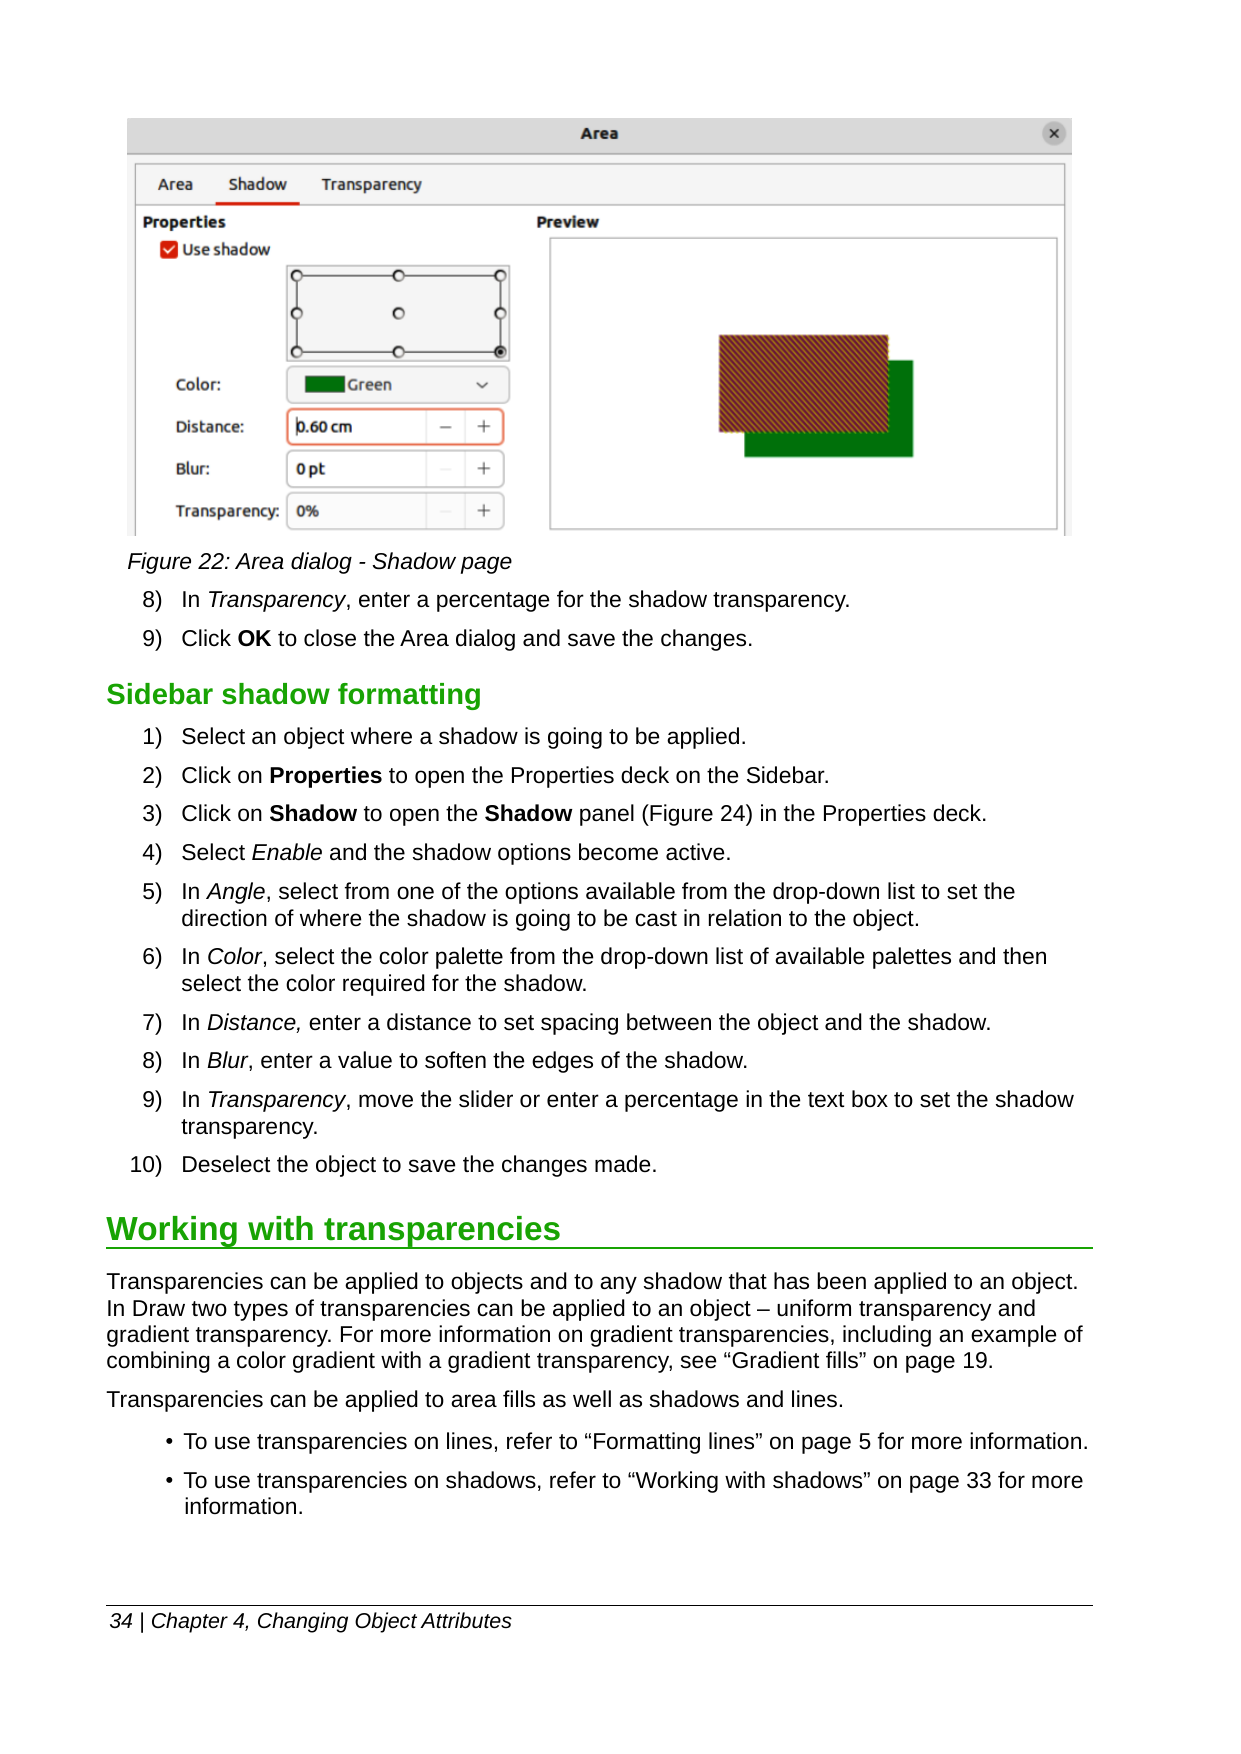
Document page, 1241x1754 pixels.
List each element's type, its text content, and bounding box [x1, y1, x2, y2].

list Deselect the object to save the changes made. [162, 1151, 1093, 1178]
list In Transparency, enter a percentage for the shadow transparency. [162, 586, 1093, 613]
list In Blur, enter a value to soften the edges of the shadow. [162, 1047, 1093, 1074]
list Click on Shadow to open the Shadow panel (Figure 24) in the Properties deck. [162, 800, 1093, 827]
list Click OK to close the Area dialog and save the changes. [162, 625, 1093, 652]
subtitle Sidebar shadow formatting [106, 677, 1093, 710]
list Select an object where a shadow is going to be applied. [162, 723, 1093, 749]
text Figure 22: Area dialog - Shadow page [127, 548, 1072, 574]
text Transparencies can be applied to objects and to any shadow that has been applied to an object. In Draw two types of transparencies can be applied to an object – uniform transparency and gradient transparency. For more information on gradient transparencies, including an example of combining a color gradient with a gradient transparency, see “Gradient fills” on page 19. [106, 1268, 1093, 1374]
list In Angle, select from one of the options available from the drop-down list to set the direction of where the shadow is going to be cast in relation to the object. [162, 878, 1093, 931]
list In Transparency, move the slider or enter a percentage in the text box to set the shadow transparency. [162, 1086, 1093, 1139]
list To use transparencies on lines, refer to “Formatting lines” on page 5 for more information. [162, 1425, 1093, 1454]
list Click on Properties to open the Properties deck on the Sidebar. [162, 762, 1093, 788]
subtitle Working with transparencies [106, 1209, 1093, 1247]
list In Color, select the color palette from the drop-down list of available palettes and then select the color required for the shadow. [162, 943, 1093, 996]
list In Distance, enter a distance to set spacing between the object and the shadow. [162, 1008, 1093, 1035]
list To use transparencies on shadows, refer to “Working with shadows” on page 33 for more information. [162, 1464, 1093, 1522]
list Select Enable and the shadow options become active. [162, 839, 1093, 866]
text Transparencies can be applied to area fills as well as shadows and lines. [106, 1386, 1093, 1413]
picture [127, 118, 1072, 536]
